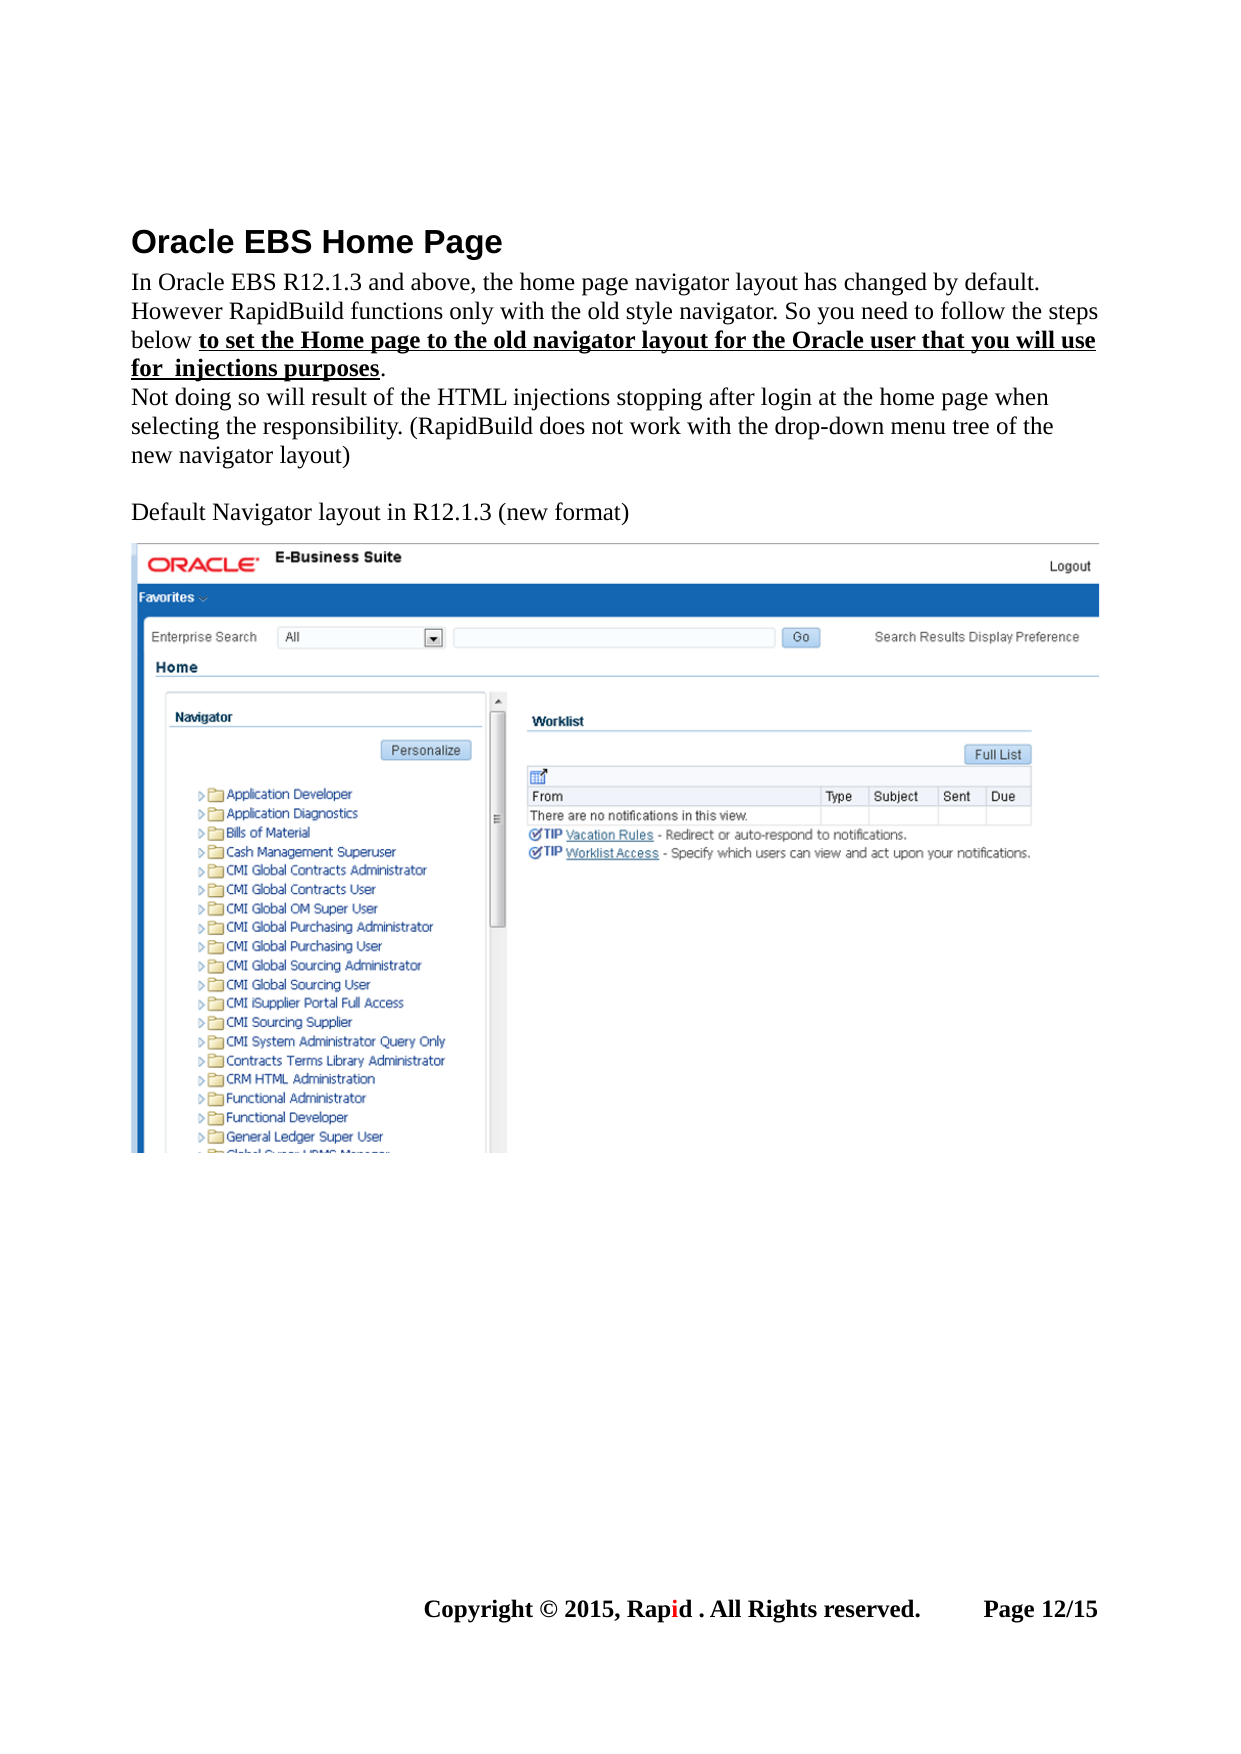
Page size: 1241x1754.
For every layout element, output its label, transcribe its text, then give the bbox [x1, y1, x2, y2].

text In Oracle EBS R12.1.3 and above, the home page navigator layout has changed by default. However RapidBuild functions only with the old style navigator. So you need to follow the steps below to set the Home page to the old navigator layout for the Oracle user that you will use for injections purposes. [131, 267, 1099, 382]
text Default Navigator layout in R12.1.3 (new format) [131, 497, 1099, 526]
text Not doing so will result of the HTML injections stopping after login at the home page when selecting the responsibility. (RapidBuild does not work with the drop-down menu tree of the new navigator layout) [131, 382, 1099, 468]
subtitle Oracle EBS Home Page [131, 222, 1099, 261]
